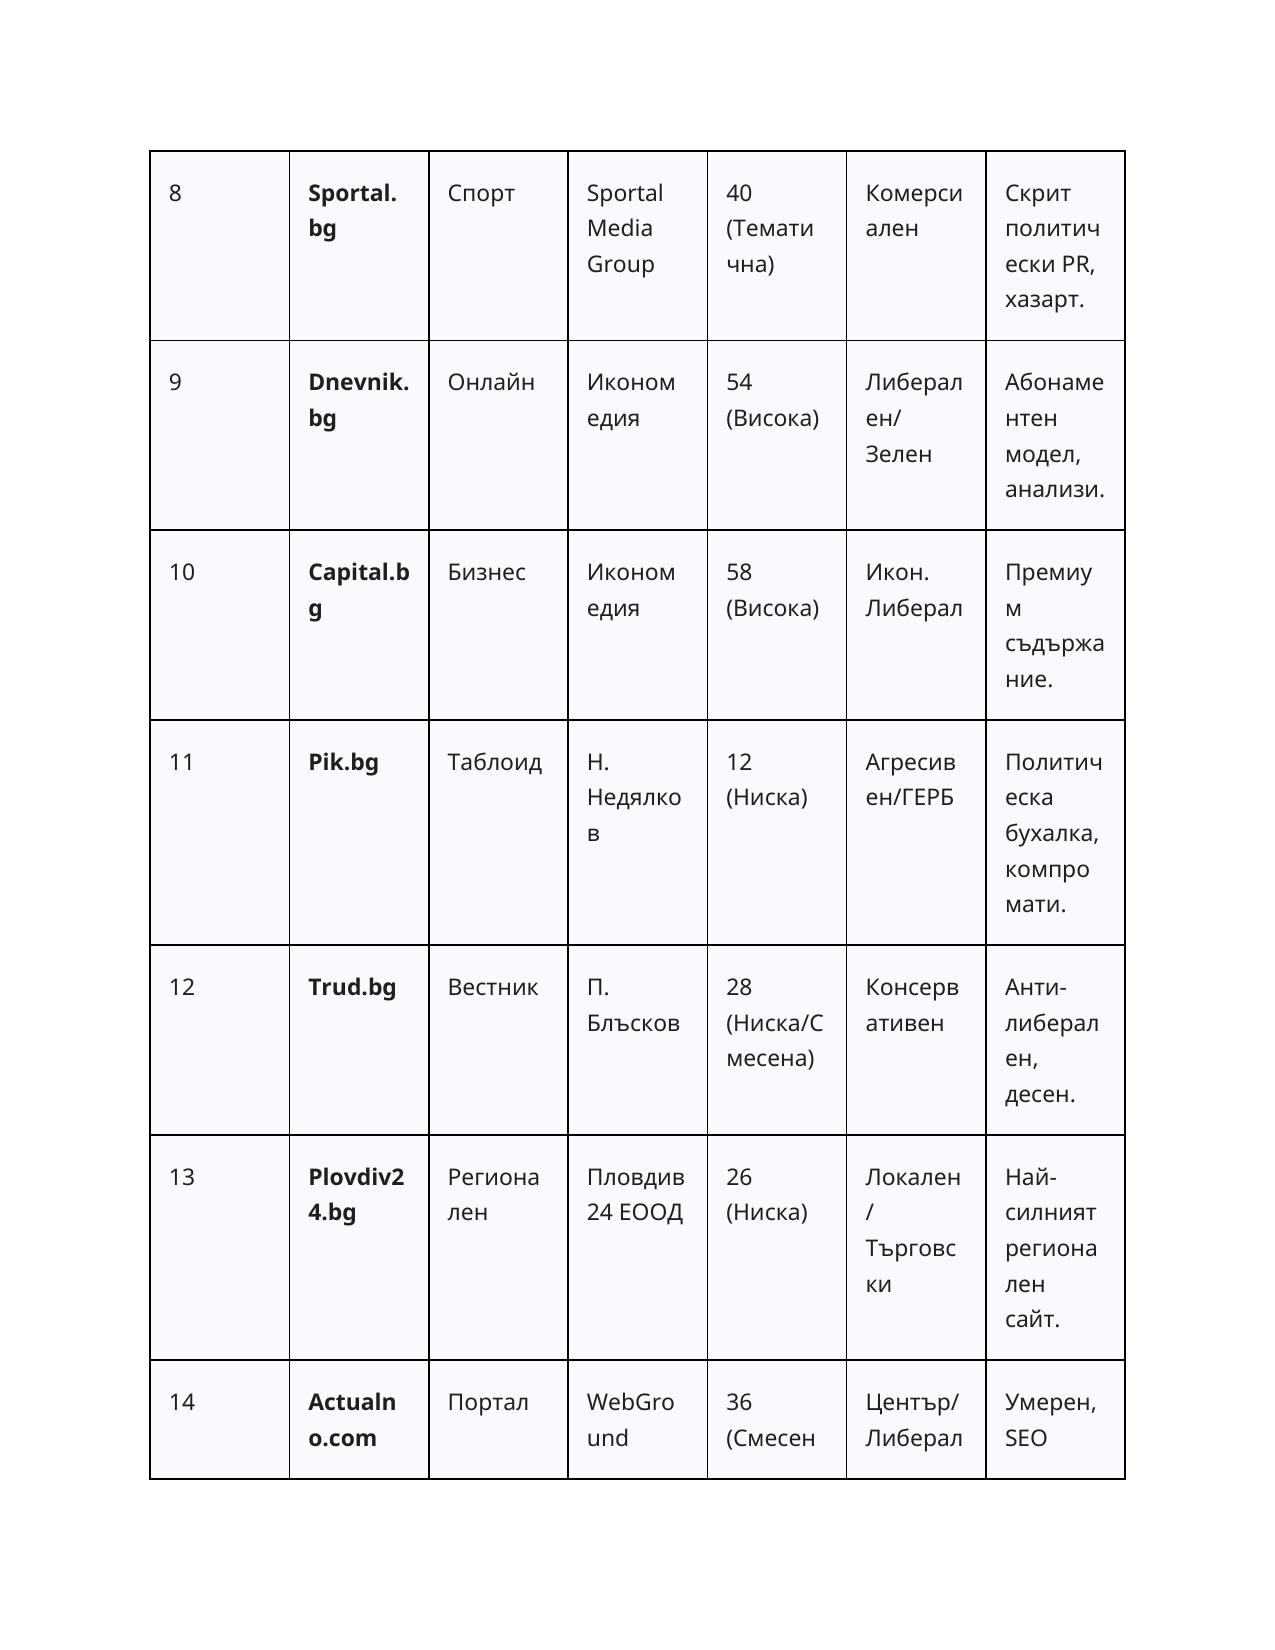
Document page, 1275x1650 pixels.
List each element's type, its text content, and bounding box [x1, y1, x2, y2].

table_cell Регионален [430, 1136, 567, 1359]
table_cell 28 (Ниска/Смесена) [708, 946, 846, 1134]
table_cell 10 [151, 531, 289, 719]
table_cell Най-силният регионален сайт. [987, 1136, 1124, 1359]
table_cell 13 [151, 1136, 289, 1359]
table_cell Trud.bg [290, 946, 428, 1134]
table_cell Икон. Либерал [847, 531, 985, 719]
table_cell 8 [151, 152, 289, 340]
table_cell 11 [151, 721, 289, 944]
table_cell 36 (Смесен [708, 1361, 846, 1478]
table_cell 14 [151, 1361, 289, 1478]
table_cell 54 (Висока) [708, 341, 846, 529]
table_cell Capital.bg [290, 531, 428, 719]
table_cell 26 (Ниска) [708, 1136, 846, 1359]
table_cell Икономедия [569, 531, 707, 719]
table_cell Pik.bg [290, 721, 428, 944]
table_cell Пловдив24 ЕООД [569, 1136, 707, 1359]
table_cell Консервативен [847, 946, 985, 1134]
table_cell Таблоид [430, 721, 567, 944]
table_cell 12 [151, 946, 289, 1134]
table_cell Премиум съдържание. [987, 531, 1124, 719]
table_cell Комерсиален [847, 152, 985, 340]
table_cell Онлайн [430, 341, 567, 529]
table_cell Plovdiv24.bg [290, 1136, 428, 1359]
table_cell Спорт [430, 152, 567, 340]
table_cell Политическа бухалка, компромати. [987, 721, 1124, 944]
table_cell Dnevnik.bg [290, 341, 428, 529]
table_cell Actualno.com [290, 1361, 428, 1478]
table_cell Скрит политически PR, хазарт. [987, 152, 1124, 340]
table_cell 58 (Висока) [708, 531, 846, 719]
table_cell Бизнес [430, 531, 567, 719]
table_cell П. Блъсков [569, 946, 707, 1134]
table_cell Н. Недялков [569, 721, 707, 944]
table_cell 12 (Ниска) [708, 721, 846, 944]
table_cell Абонаментен модел, анализи. [987, 341, 1124, 529]
table_cell Портал [430, 1361, 567, 1478]
table_cell Локален/Търговски [847, 1136, 985, 1359]
table_cell Агресивен/ГЕРБ [847, 721, 985, 944]
table_cell Либерален/Зелен [847, 341, 985, 529]
table_cell 40 (Тематична) [708, 152, 846, 340]
table_cell WebGround [569, 1361, 707, 1478]
table_cell Икономедия [569, 341, 707, 529]
table_cell Sportal Media Group [569, 152, 707, 340]
table_cell Умерен, SEO [987, 1361, 1124, 1478]
table_cell Вестник [430, 946, 567, 1134]
table_cell Sportal.bg [290, 152, 428, 340]
table_cell Анти-либерален, десен. [987, 946, 1124, 1134]
table_cell 9 [151, 341, 289, 529]
table_cell Център/Либерал [847, 1361, 985, 1478]
